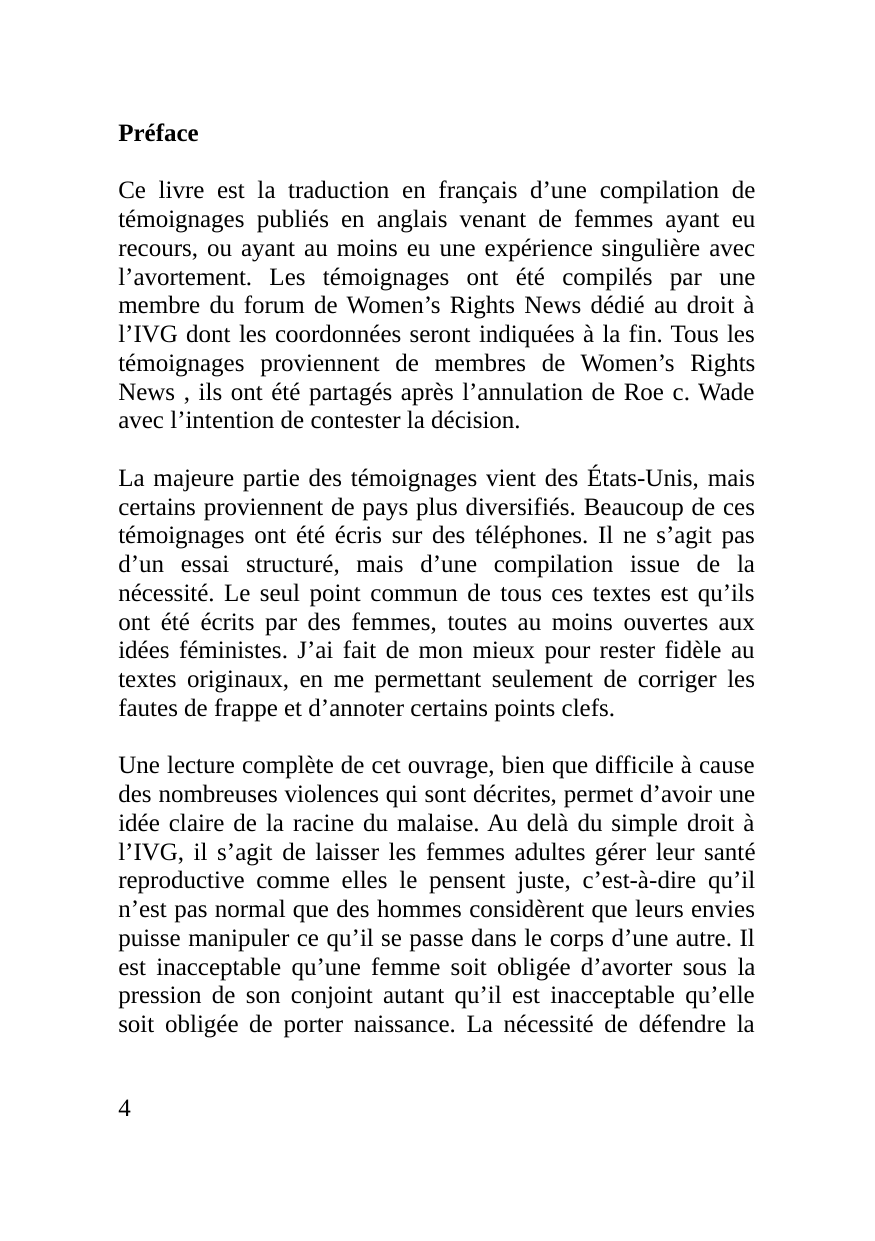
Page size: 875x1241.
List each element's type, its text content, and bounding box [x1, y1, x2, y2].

text Une lecture complète de cet ouvrage, bien que difficile à cause des nombreuses violences qui sont décrites, permet d’avoir une idée claire de la racine du malaise. Au delà du simple droit à l’IVG, il s’agit de laisser les femmes adultes gérer leur santé reproductive comme elles le pensent juste, c’est-à-dire qu’il n’est pas normal que des hommes considèrent que leurs envies puisse manipuler ce qu’il se passe dans le corps d’une autre. Il est inacceptable qu’une femme soit obligée d’avorter sous la pression de son conjoint autant qu’il est inacceptable qu’elle soit obligée de porter naissance. La nécessité de défendre la [118, 751, 756, 1038]
text Ce livre est la traduction en français d’une compilation de témoignages publiés en anglais venant de femmes ayant eu recours, ou ayant au moins eu une expérience singulière avec l’avortement. Les témoignages ont été compilés par une membre du forum de Women’s Rights News dédié au droit à l’IVG dont les coordonnées seront indiquées à la fin. Tous les témoignages proviennent de membres de Women’s Rights News , ils ont été partagés après l’annulation de Roe c. Wade avec l’intention de contester la décision. [118, 176, 756, 434]
text La majeure partie des témoignages vient des États-Unis, mais certains proviennent de pays plus diversifiés. Beaucoup de ces témoignages ont été écris sur des téléphones. Il ne s’agit pas d’un essai structuré, mais d’une compilation issue de la nécessité. Le seul point commun de tous ces textes est qu’ils ont été écrits par des femmes, toutes au moins ouvertes aux idées féministes. J’ai fait de mon mieux pour rester fidèle au textes originaux, en me permettant seulement de corriger les fautes de frappe et d’annoter certains points clefs. [118, 463, 756, 722]
text Préface [118, 118, 756, 147]
